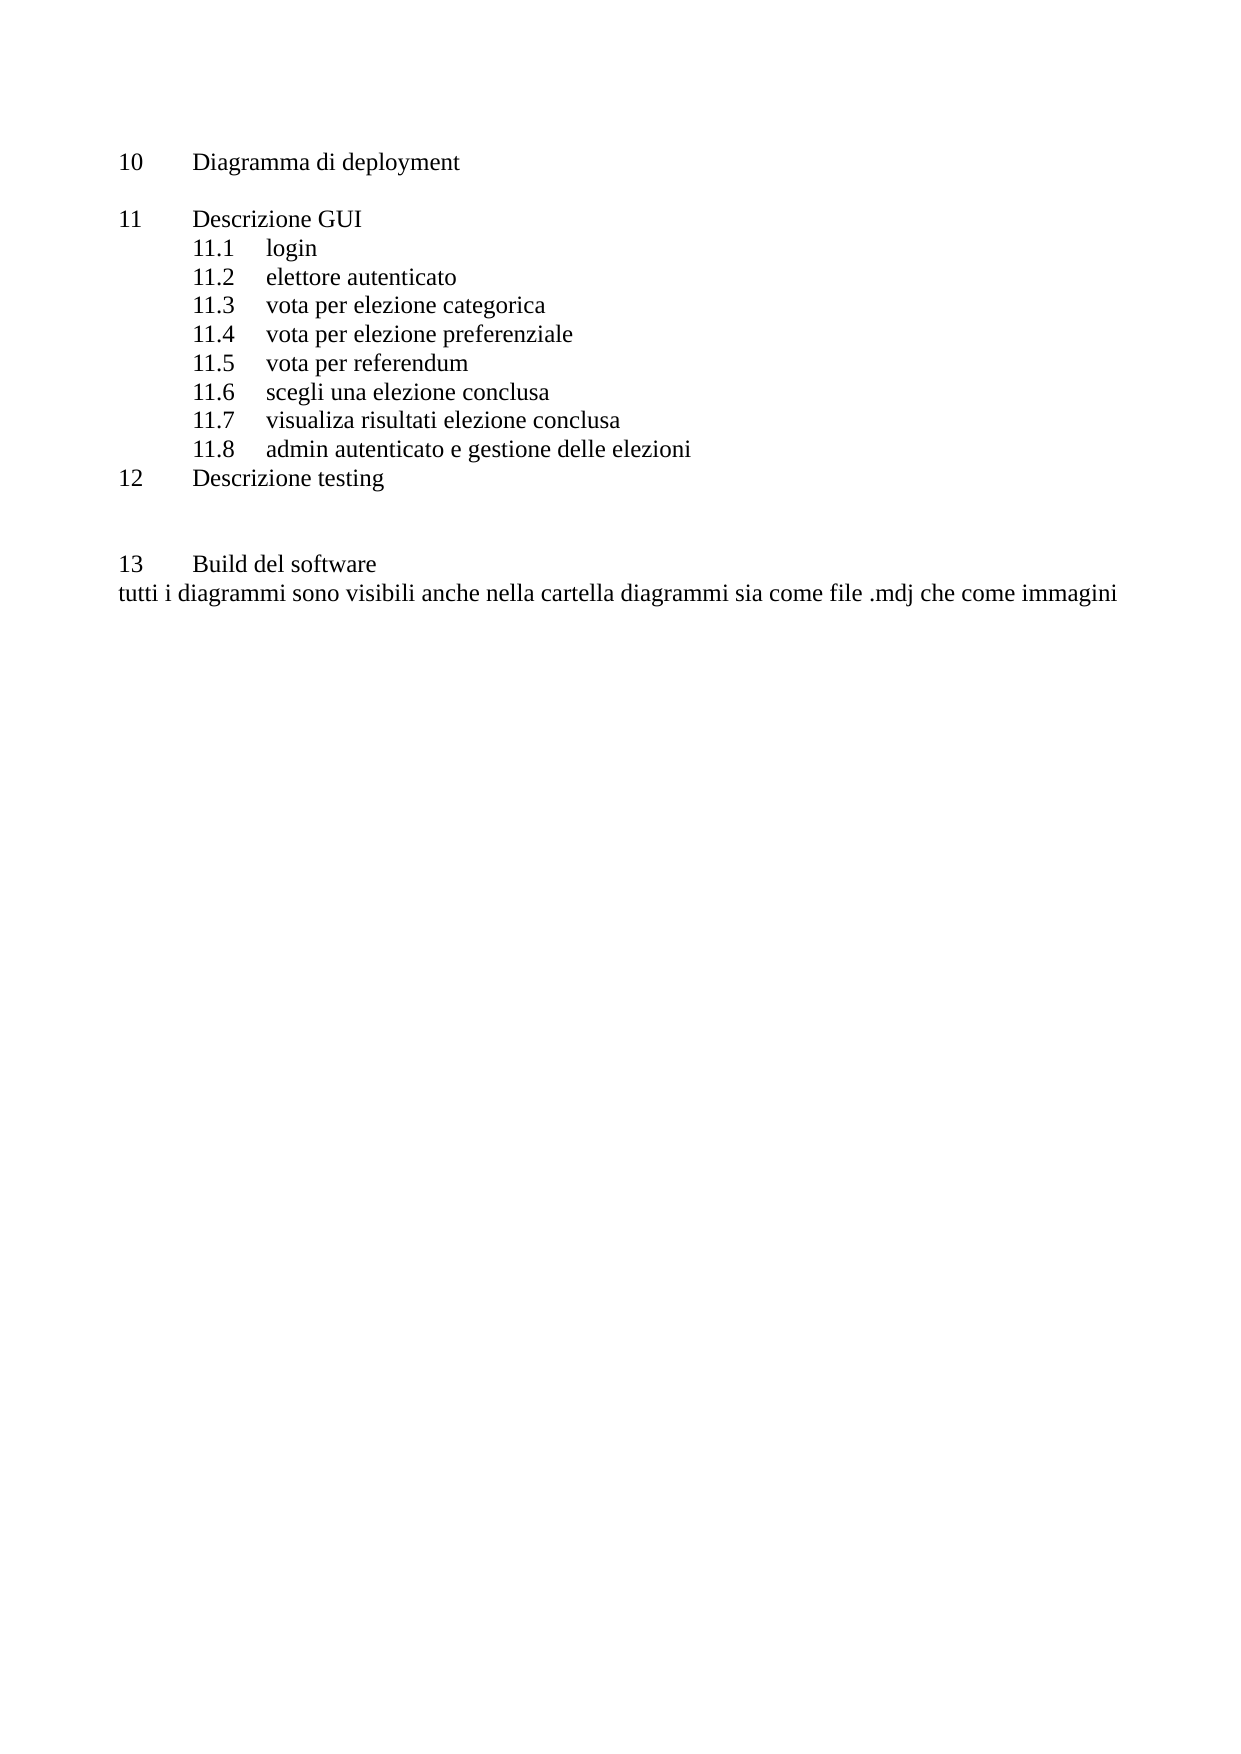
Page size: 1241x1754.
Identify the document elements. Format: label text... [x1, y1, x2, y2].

text 12 Descrizione testing [118, 463, 1122, 492]
text tutti i diagrammi sono visibili anche nella cartella diagrammi sia come file .mdj che come immagini [118, 578, 1122, 607]
text 11.8 admin autenticato e gestione delle elezioni [118, 434, 1122, 463]
text 11.4 vota per elezione preferenziale [118, 319, 1122, 348]
text 11.5 vota per referendum [118, 348, 1122, 377]
text 11.7 visualiza risultati elezione conclusa [118, 406, 1122, 434]
text 11.6 scegli una elezione conclusa [118, 377, 1122, 406]
text 11.2 elettore autenticato [118, 262, 1122, 291]
text 11 Descrizione GUI [118, 204, 1122, 233]
text 13 Build del software [118, 549, 1122, 578]
text 11.1 login [118, 233, 1122, 262]
text 11.3 vota per elezione categorica [118, 291, 1122, 319]
text 10 Diagramma di deployment [118, 147, 1122, 176]
